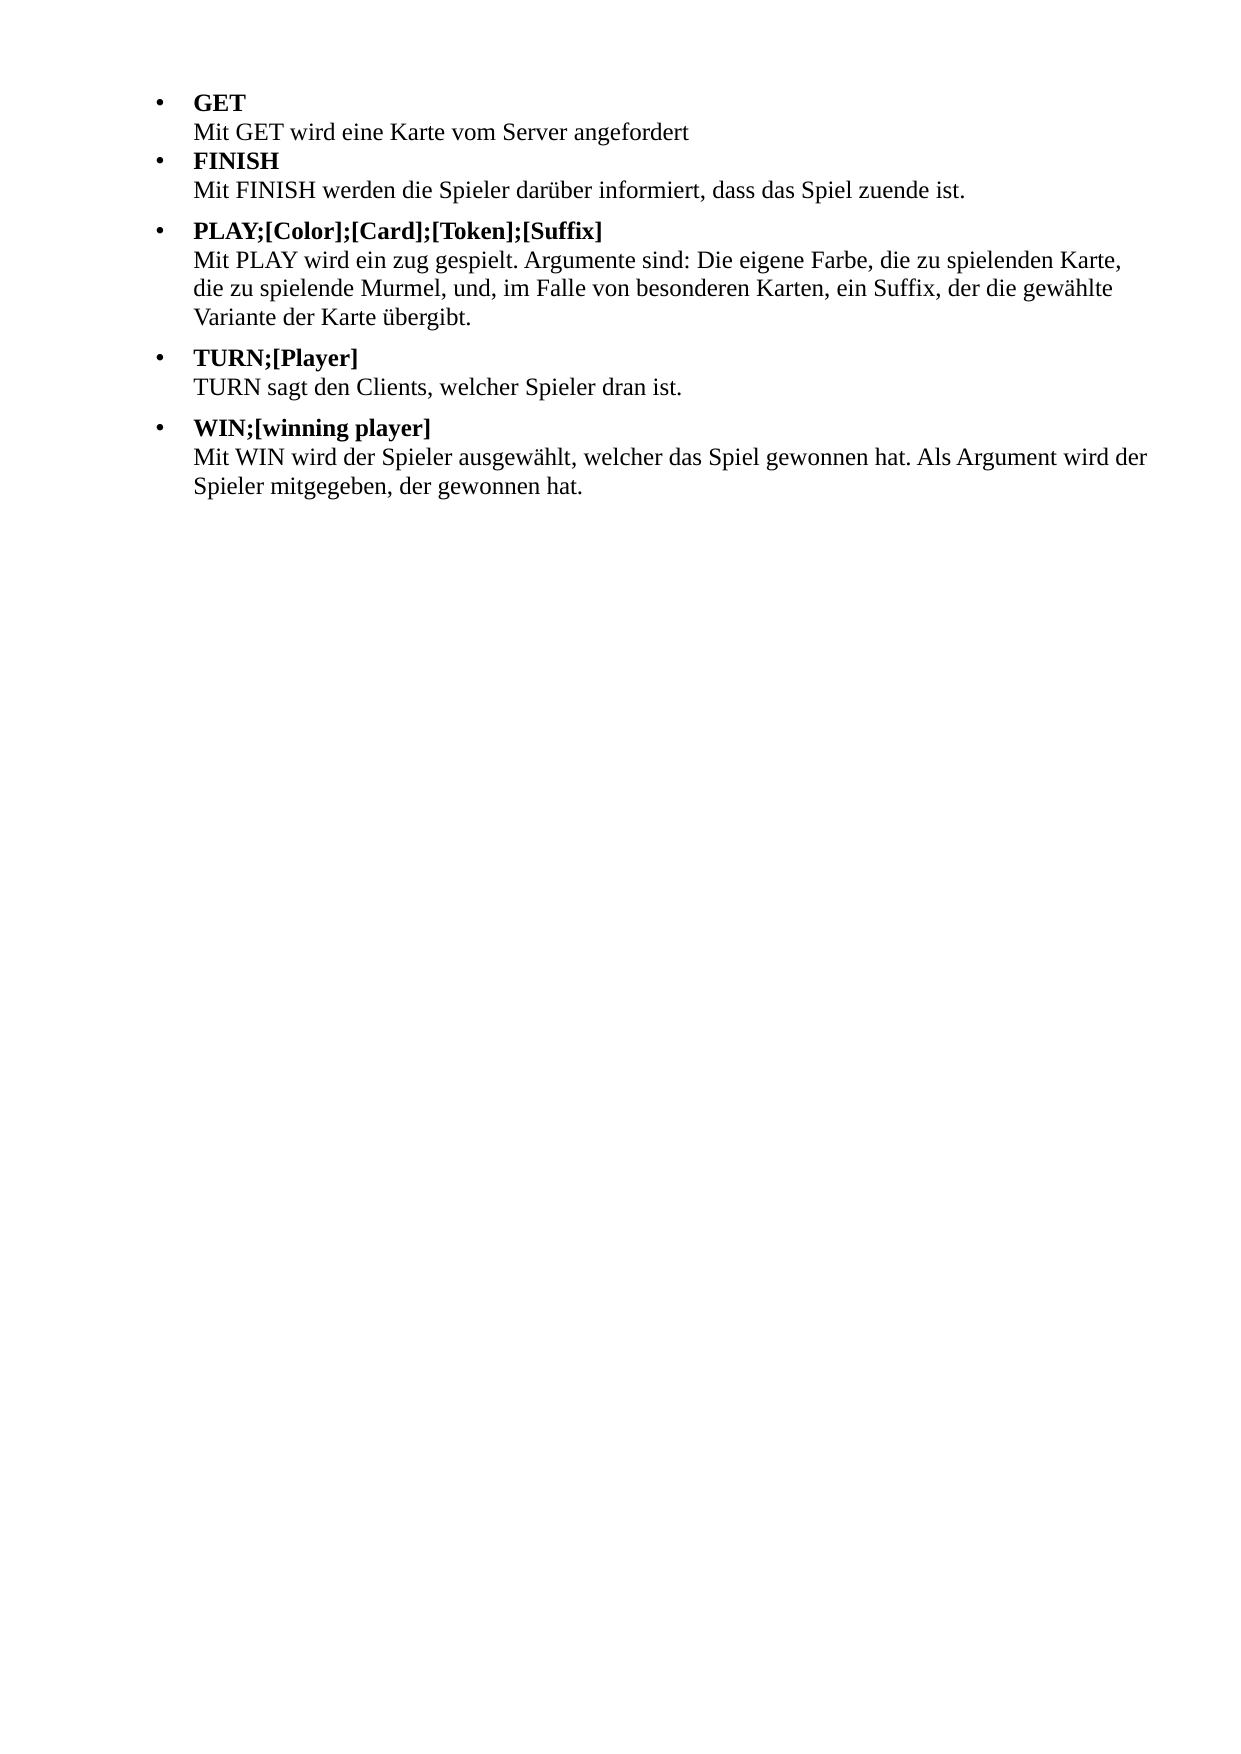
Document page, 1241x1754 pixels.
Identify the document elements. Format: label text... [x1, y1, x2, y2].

list GET Mit GET wird eine Karte vom Server angefordert [156, 88, 1152, 146]
list FINISH Mit FINISH werden die Spieler darüber informiert, dass das Spiel zuende ist. [156, 146, 1152, 203]
list WIN;[winning player] Mit WIN wird der Spieler ausgewählt, welcher das Spiel gewonnen hat. Als Argument wird der Spieler mitgegeben, der gewonnen hat. [156, 413, 1152, 500]
list PLAY;[Color];[Card];[Token];[Suffix] Mit PLAY wird ein zug gespielt. Argumente sind: Die eigene Farbe, die zu spielenden Karte, die zu spielende Murmel, und, im Falle von besonderen Karten, ein Suffix, der die gewählte Variante der Karte übergibt. [156, 216, 1152, 331]
list TURN;[Player] TURN sagt den Clients, welcher Spieler dran ist. [156, 343, 1152, 401]
